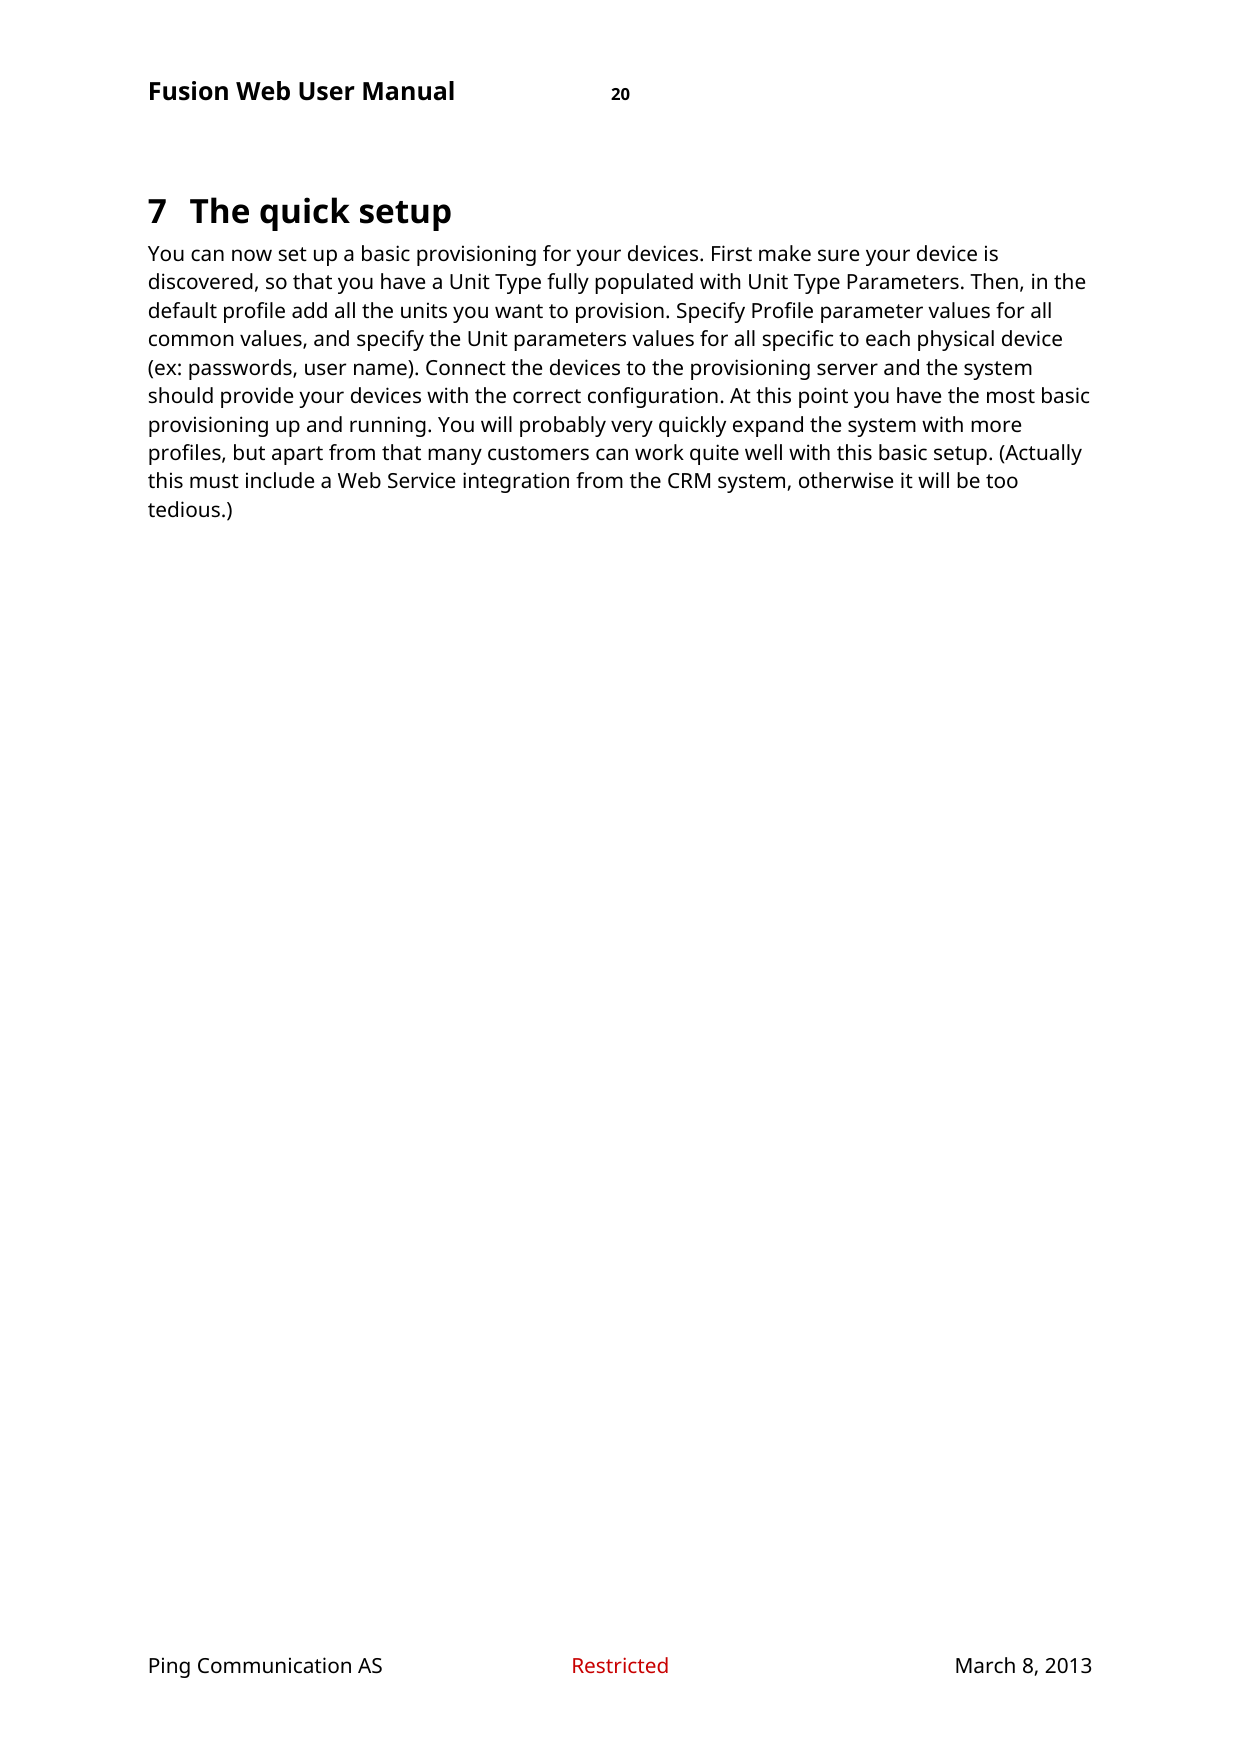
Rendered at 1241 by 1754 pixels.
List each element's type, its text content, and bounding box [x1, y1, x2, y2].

subtitle The quick setup [148, 187, 1092, 233]
text You can now set up a basic provisioning for your devices. First make sure your device is discovered, so that you have a Unit Type fully populated with Unit Type Parameters. Then, in the default profile add all the units you want to provision. Specify Profile parameter values for all common values, and specify the Unit parameters values for all specific to each physical device (ex: passwords, user name). Connect the devices to the provisioning server and the system should provide your devices with the correct configuration. At this point you have the most basic provisioning up and running. You will probably very quickly expand the system with more profiles, but apart from that many customers can work quite well with this basic setup. (Actually this must include a Web Service integration from the CRM system, otherwise it will be too tedious.) [148, 239, 1092, 523]
